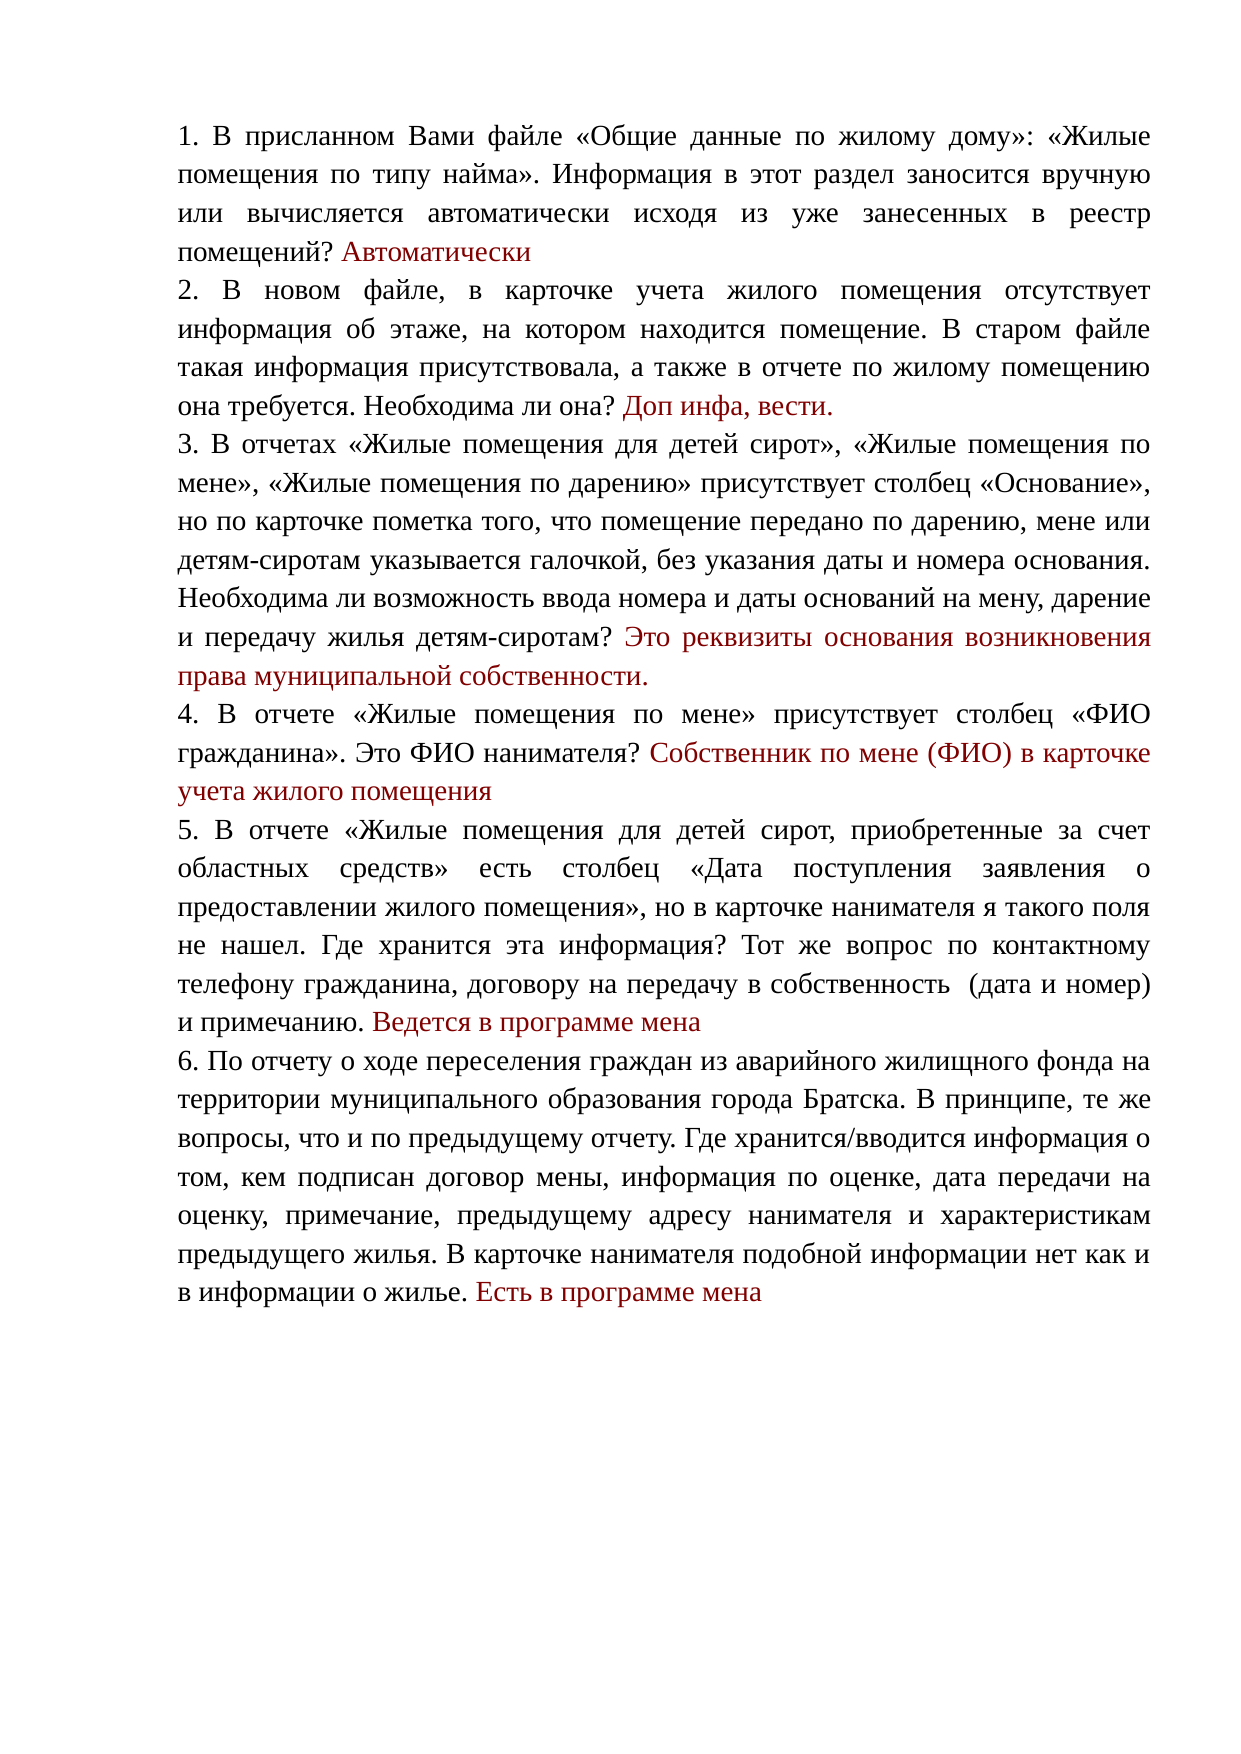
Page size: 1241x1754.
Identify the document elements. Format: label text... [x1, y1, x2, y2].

text 3. В отчетах «Жилые помещения для детей сирот», «Жилые помещения по мене», «Жилые помещения по дарению» присутствует столбец «Основание», но по карточке пометка того, что помещение передано по дарению, мене или детям-сиротам указывается галочкой, без указания даты и номера основания. Необходима ли возможность ввода номера и даты оснований на мену, дарение и передачу жилья детям-сиротам? Это реквизиты основания возникновения права муниципальной собственности. [177, 426, 1152, 691]
text 6. По отчету о ходе переселения граждан из аварийного жилищного фонда на территории муниципального образования города Братска. В принципе, те же вопросы, что и по предыдущему отчету. Где хранится/вводится информация о том, кем подписан договор мены, информация по оценке, дата передачи на оценку, примечание, предыдущему адресу нанимателя и характеристикам предыдущего жилья. В карточке нанимателя подобной информации нет как и в информации о жилье. Есть в программе мена [177, 1043, 1152, 1308]
text 1. В присланном Вами файле «Общие данные по жилому дому»: «Жилые помещения по типу найма». Информация в этот раздел заносится вручную или вычисляется автоматически исходя из уже занесенных в реестр помещений? Автоматически [177, 118, 1152, 267]
text 5. В отчете «Жилые помещения для детей сирот, приобретенные за счет областных средств» есть столбец «Дата поступления заявления о предоставлении жилого помещения», но в карточке нанимателя я такого поля не нашел. Где хранится эта информация? Тот же вопрос по контактному телефону гражданина, договору на передачу в собственность (дата и номер) и примечанию. Ведется в программе мена [177, 812, 1152, 1038]
text 4. В отчете «Жилые помещения по мене» присутствует столбец «ФИО гражданина». Это ФИО нанимателя? Собственник по мене (ФИО) в карточке учета жилого помещения [177, 696, 1152, 807]
text 2. В новом файле, в карточке учета жилого помещения отсутствует информация об этаже, на котором находится помещение. В старом файле такая информация присутствовала, а также в отчете по жилому помещению она требуется. Необходима ли она? Доп инфа, вести. [177, 272, 1152, 421]
